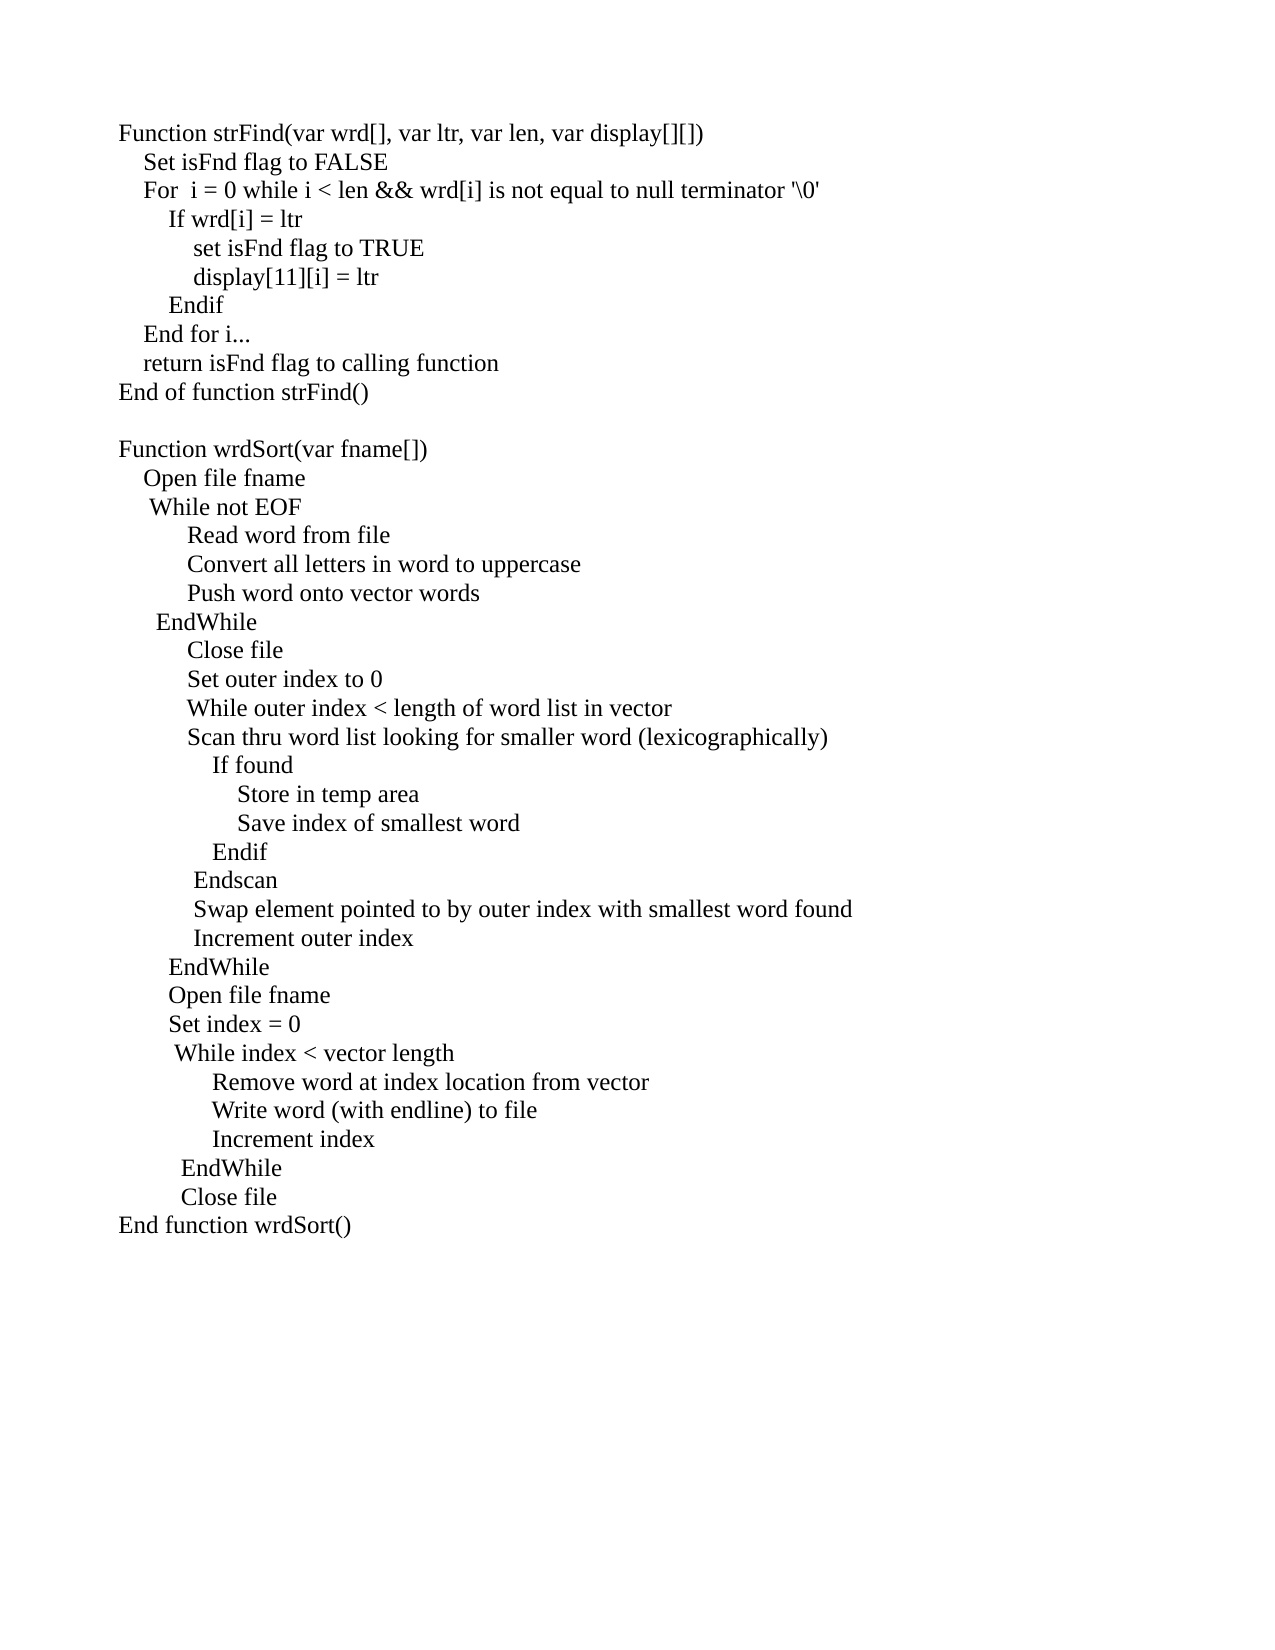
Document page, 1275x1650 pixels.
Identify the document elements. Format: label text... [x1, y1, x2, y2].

text Swap element pointed to by outer index with smallest word found [118, 894, 1157, 923]
text Close file [118, 1182, 1157, 1211]
text Open file fname [118, 981, 1157, 1009]
text Convert all letters in word to uppercase [118, 549, 1157, 578]
text Endif [118, 837, 1157, 866]
text End of function strFind() [118, 377, 1157, 406]
text Increment index [118, 1124, 1157, 1153]
text Remove word at index location from vector [118, 1067, 1157, 1096]
text EndWhile [118, 952, 1157, 981]
text Function strFind(var wrd[], var ltr, var len, var display[][]) [118, 118, 1157, 147]
text Push word onto vector words [118, 578, 1157, 607]
text return isFnd flag to calling function [118, 348, 1157, 377]
text End for i... [118, 319, 1157, 348]
text While index < vector length [118, 1038, 1157, 1067]
text EndWhile [118, 1153, 1157, 1182]
text Open file fname [118, 463, 1157, 492]
text Close file [118, 636, 1157, 664]
text If found [118, 751, 1157, 779]
text While not EOF [118, 492, 1157, 521]
text For i = 0 while i < len && wrd[i] is not equal to null terminator '\0' [118, 176, 1157, 204]
text Function wrdSort(var fname[]) [118, 434, 1157, 463]
text EndWhile [118, 607, 1157, 636]
text Scan thru word list looking for smaller word (lexicographically) [118, 722, 1157, 751]
text Read word from file [118, 521, 1157, 549]
text If wrd[i] = ltr [118, 204, 1157, 233]
text Set outer index to 0 [118, 664, 1157, 693]
text display[11][i] = ltr [118, 262, 1157, 291]
text Save index of smallest word [118, 808, 1157, 837]
text Endscan [118, 866, 1157, 894]
text Increment outer index [118, 923, 1157, 952]
text Endif [118, 291, 1157, 319]
text set isFnd flag to TRUE [118, 233, 1157, 262]
text Set index = 0 [118, 1009, 1157, 1038]
text Store in temp area [118, 779, 1157, 808]
text End function wrdSort() [118, 1211, 1157, 1239]
text Set isFnd flag to FALSE [118, 147, 1157, 176]
text While outer index < length of word list in vector [118, 693, 1157, 722]
text Write word (with endline) to file [118, 1096, 1157, 1124]
